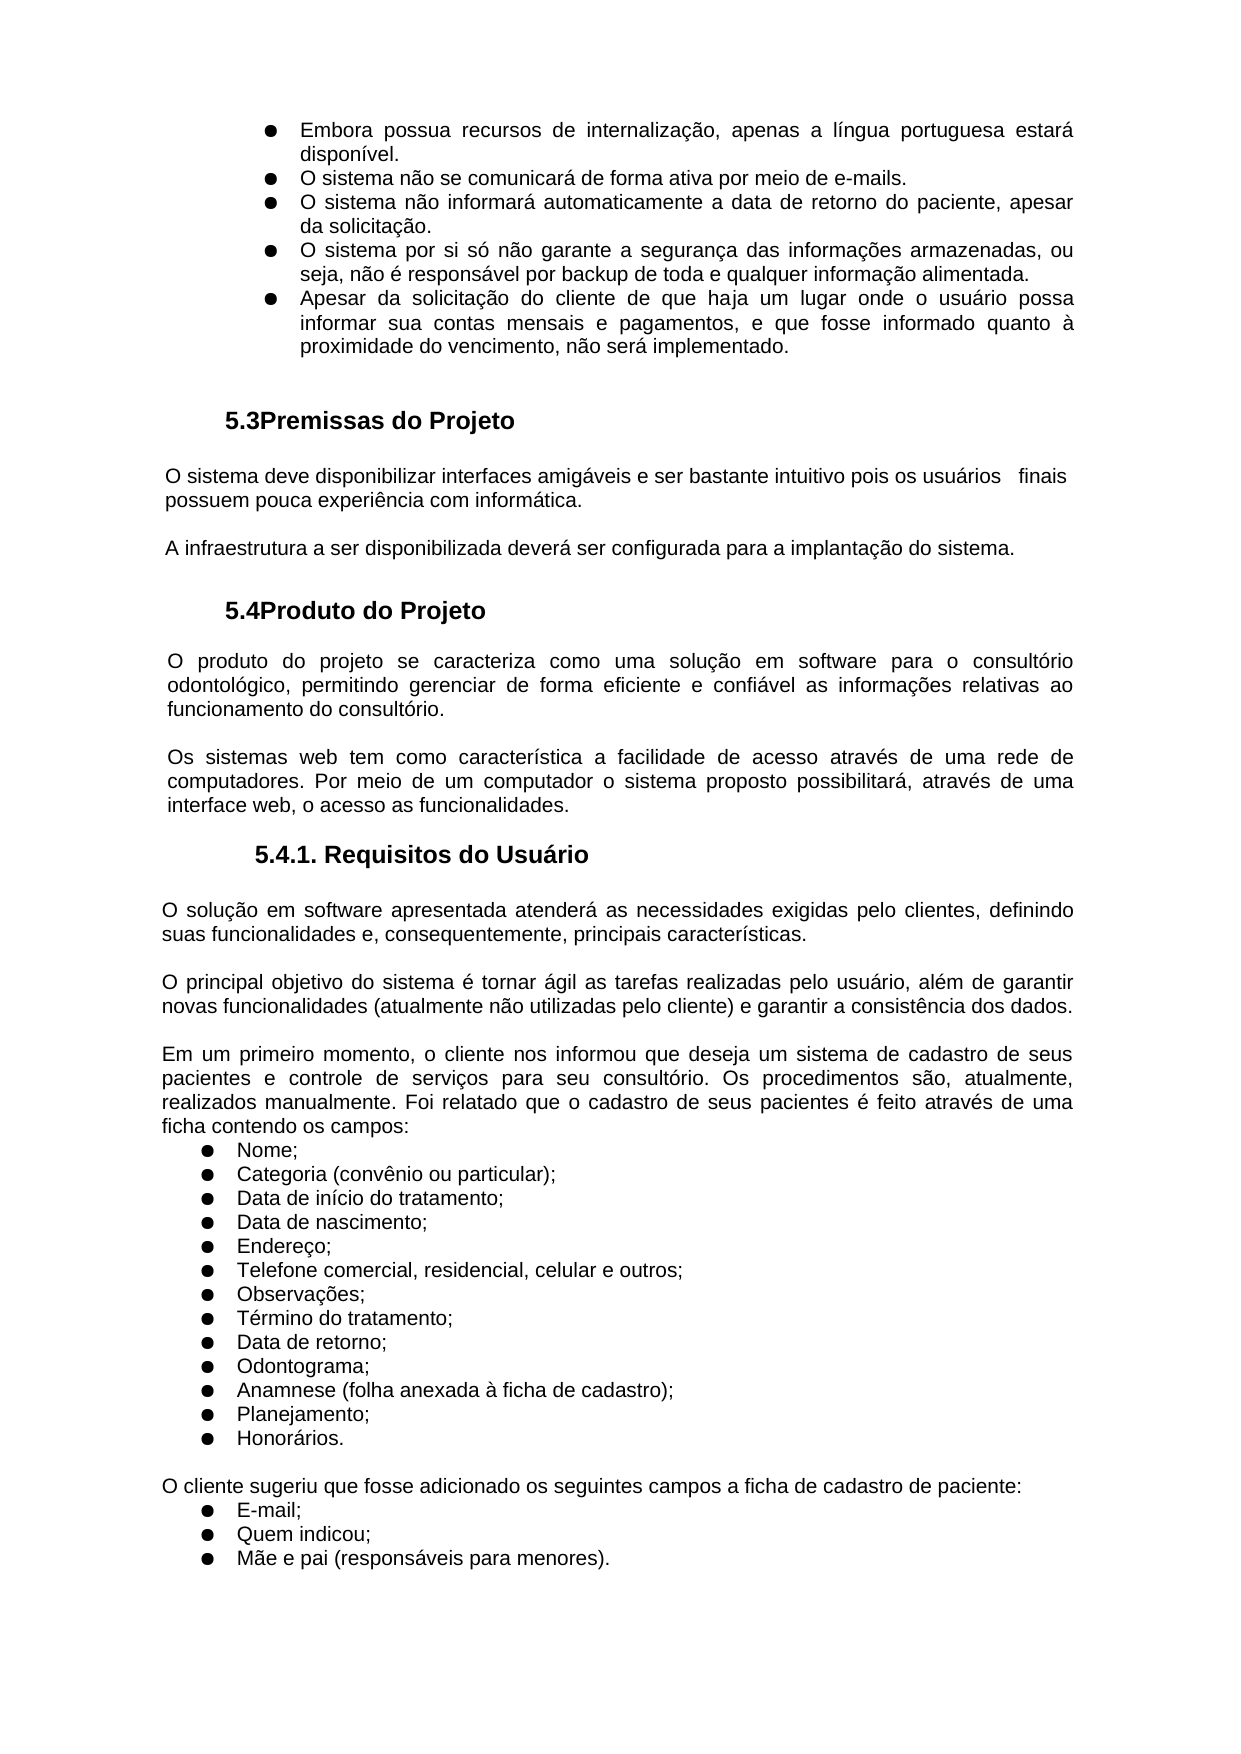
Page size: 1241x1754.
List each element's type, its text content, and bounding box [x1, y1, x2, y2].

list Quem indicou; [199, 1522, 1075, 1546]
list Honorários. [199, 1426, 1075, 1450]
list Anamnese (folha anexada à ficha de cadastro); [199, 1378, 1075, 1402]
text O cliente sugeriu que fosse adicionado os seguintes campos a ficha de cadastro de paciente: [162, 1474, 1075, 1498]
list Data de retorno; [199, 1330, 1075, 1354]
list O sistema não se comunicará de forma ativa por meio de e-mails. [262, 166, 1075, 190]
list O sistema por si só não garante a segurança das informações armazenadas, ou seja, não é responsável por backup de toda e qualquer informação alimentada. [262, 238, 1075, 286]
list Término do tratamento; [199, 1306, 1075, 1330]
list Mãe e pai (responsáveis para menores). [199, 1546, 1075, 1570]
list Observações; [199, 1282, 1075, 1306]
list Categoria (convênio ou particular); [199, 1161, 1075, 1186]
list E-mail; [199, 1498, 1075, 1522]
text O produto do projeto se caracteriza como uma solução em software para o consultório odontológico, permitindo gerenciar de forma eficiente e confiável as informações relativas ao funcionamento do consultório. [167, 649, 1075, 721]
list Endereço; [199, 1234, 1075, 1258]
list Odontograma; [199, 1354, 1075, 1378]
text O principal objetivo do sistema é tornar ágil as tarefas realizadas pelo usuário, além de garantir novas funcionalidades (atualmente não utilizadas pelo cliente) e garantir a consistência dos dados. [162, 970, 1075, 1018]
list Embora possua recursos de internalização, apenas a língua portuguesa estará disponível. [262, 118, 1075, 166]
text O sistema deve disponibilizar interfaces amigáveis e ser bastante intuitivo pois os usuários finais possuem pouca experiência com informática. [165, 464, 1075, 512]
list O sistema não informará automaticamente a data de retorno do paciente, apesar da solicitação. [262, 190, 1075, 238]
subtitle 5.4.1. Requisitos do Usuário [225, 840, 1075, 869]
list Data de nascimento; [199, 1209, 1075, 1234]
text O solução em software apresentada atenderá as necessidades exigidas pelo clientes, definindo suas funcionalidades e, consequentemente, principais características. [162, 898, 1075, 946]
list Nome; [199, 1137, 1075, 1161]
text A infraestrutura a ser disponibilizada deverá ser configurada para a implantação do sistema. [165, 536, 1075, 559]
subtitle 5.3Premissas do Projeto [225, 406, 1075, 435]
text Em um primeiro momento, o cliente nos informou que deseja um sistema de cadastro de seus pacientes e controle de serviços para seu consultório. Os procedimentos são, atualmente, realizados manualmente. Foi relatado que o cadastro de seus pacientes é feito através de uma ficha contendo os campos: [162, 1042, 1075, 1137]
list Planejamento; [199, 1402, 1075, 1426]
text Os sistemas web tem como característica a facilidade de acesso através de uma rede de computadores. Por meio de um computador o sistema proposto possibilitará, através de uma interface web, o acesso as funcionalidades. [167, 744, 1075, 816]
list Data de início do tratamento; [199, 1186, 1075, 1209]
list Apesar da solicitação do cliente de que haja um lugar onde o usuário possa informar sua contas mensais e pagamentos, e que fosse informado quanto à proximidade do vencimento, não será implementado. [262, 286, 1075, 358]
list Telefone comercial, residencial, celular e outros; [199, 1258, 1075, 1282]
subtitle 5.4Produto do Projeto [225, 596, 1075, 625]
